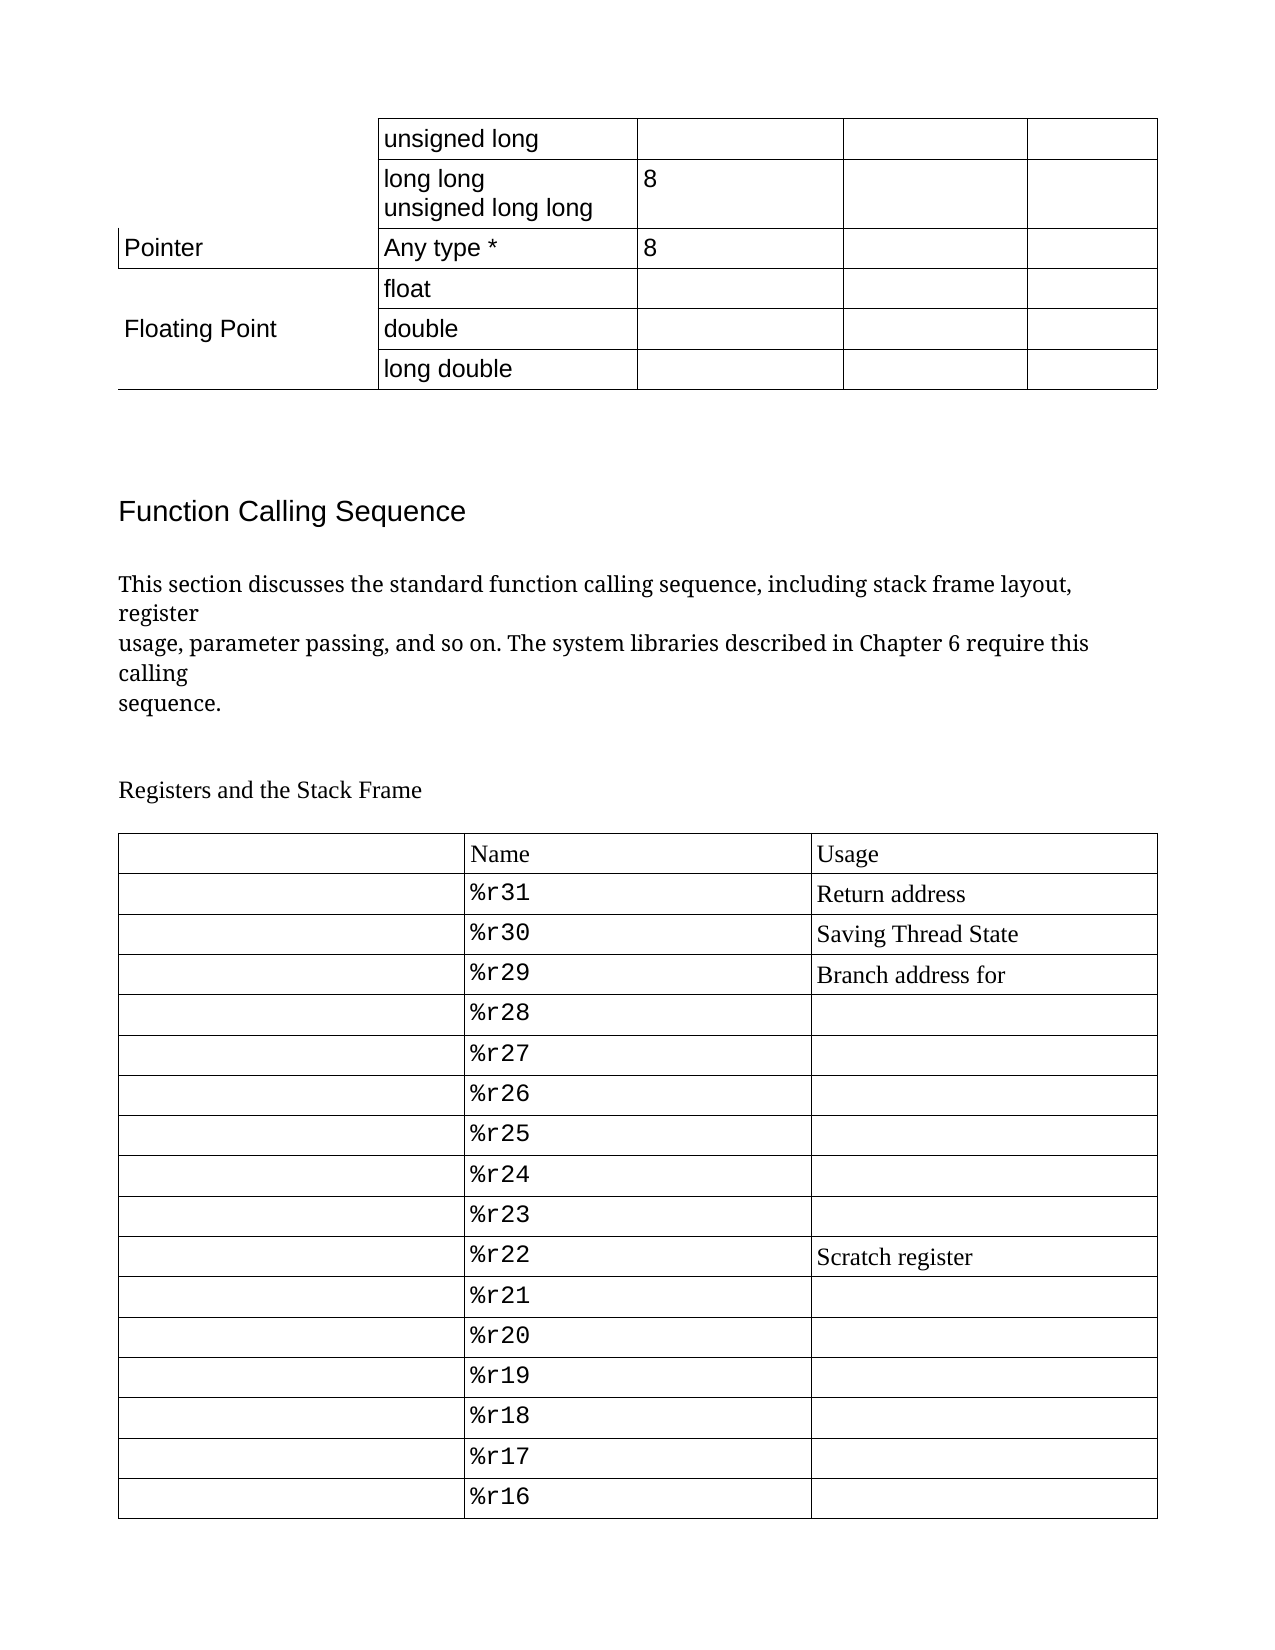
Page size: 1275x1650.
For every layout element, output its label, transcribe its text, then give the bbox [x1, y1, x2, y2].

table_cell Return address [812, 874, 1157, 913]
table_cell [812, 1479, 1157, 1518]
table_cell 8 [638, 160, 843, 227]
table_cell %r21 [465, 1277, 811, 1317]
table_header Name [465, 834, 811, 873]
table_cell %r22 [465, 1237, 811, 1276]
table_cell [1028, 229, 1157, 268]
table_cell Scratch register [812, 1237, 1157, 1276]
table_cell Any type * [379, 229, 637, 268]
table_cell [812, 1277, 1157, 1317]
table_cell [812, 1156, 1157, 1196]
table_cell [812, 1318, 1157, 1357]
table_cell %r28 [465, 995, 811, 1034]
table_cell [812, 1197, 1157, 1236]
table_cell %r30 [465, 915, 811, 954]
table_cell [119, 1116, 464, 1155]
table_cell [1028, 160, 1157, 227]
table_cell long double [379, 350, 637, 389]
text This section discusses the standard function calling sequence, including stack frame layout, register [118, 568, 1157, 628]
table_cell double [379, 309, 637, 348]
table_cell [638, 309, 843, 348]
text sequence. [118, 688, 1157, 718]
table_cell [119, 1197, 464, 1236]
table_cell 8 [638, 229, 843, 268]
table_cell [118, 269, 378, 308]
table_cell [119, 955, 464, 994]
table_cell [119, 1237, 464, 1276]
table_cell %r26 [465, 1076, 811, 1115]
table_cell [119, 1439, 464, 1478]
table_cell %r18 [465, 1398, 811, 1438]
table_cell long long unsigned long long [379, 160, 637, 227]
text usage, parameter passing, and so on. The system libraries described in Chapter 6 require this calling [118, 628, 1157, 688]
table_cell [119, 1036, 464, 1075]
table_header Usage [812, 834, 1157, 873]
table_cell Branch address for [812, 955, 1157, 994]
table_cell %r31 [465, 874, 811, 913]
table_cell %r17 [465, 1439, 811, 1478]
table_cell [812, 1036, 1157, 1075]
table_cell Saving Thread State [812, 915, 1157, 954]
table_cell [812, 1439, 1157, 1478]
table_cell [119, 1358, 464, 1397]
table_cell Pointer [119, 228, 378, 268]
table_cell float [379, 269, 637, 308]
table_cell [844, 229, 1027, 268]
table_header [119, 834, 464, 873]
table_cell Floating Point [118, 308, 378, 348]
table_cell [844, 350, 1027, 389]
table_cell [119, 1277, 464, 1317]
table_cell %r25 [465, 1116, 811, 1155]
table_cell [118, 349, 378, 389]
text Registers and the Stack Frame [118, 775, 1157, 804]
table_cell [812, 1398, 1157, 1438]
table_cell [1028, 119, 1157, 158]
table_cell [119, 995, 464, 1034]
table_cell [638, 269, 843, 308]
table_cell %r23 [465, 1197, 811, 1236]
table_cell %r20 [465, 1318, 811, 1357]
table_cell [119, 874, 464, 913]
table_cell [844, 269, 1027, 308]
table_cell [1028, 309, 1157, 348]
table_cell [812, 1358, 1157, 1397]
table_cell [844, 160, 1027, 227]
subtitle Function Calling Sequence [118, 494, 1157, 527]
table_cell [812, 1076, 1157, 1115]
table_cell [119, 1398, 464, 1438]
table_cell %r29 [465, 955, 811, 994]
table_cell [119, 1318, 464, 1357]
table_cell [812, 1116, 1157, 1155]
table_cell %r27 [465, 1036, 811, 1075]
table_cell [118, 159, 378, 227]
table_cell [119, 915, 464, 954]
table_cell [1028, 269, 1157, 308]
table_cell [1028, 350, 1157, 389]
table_cell %r24 [465, 1156, 811, 1196]
table_cell %r19 [465, 1358, 811, 1397]
table_cell [844, 119, 1027, 158]
table_cell [119, 1479, 464, 1518]
table_cell [638, 350, 843, 389]
table_cell [638, 119, 843, 158]
table_cell unsigned long [379, 119, 637, 158]
table_cell [119, 1076, 464, 1115]
table_cell [118, 118, 378, 158]
table_cell [844, 309, 1027, 348]
table_cell [812, 995, 1157, 1034]
table_cell [119, 1156, 464, 1196]
table_cell %r16 [465, 1479, 811, 1518]
